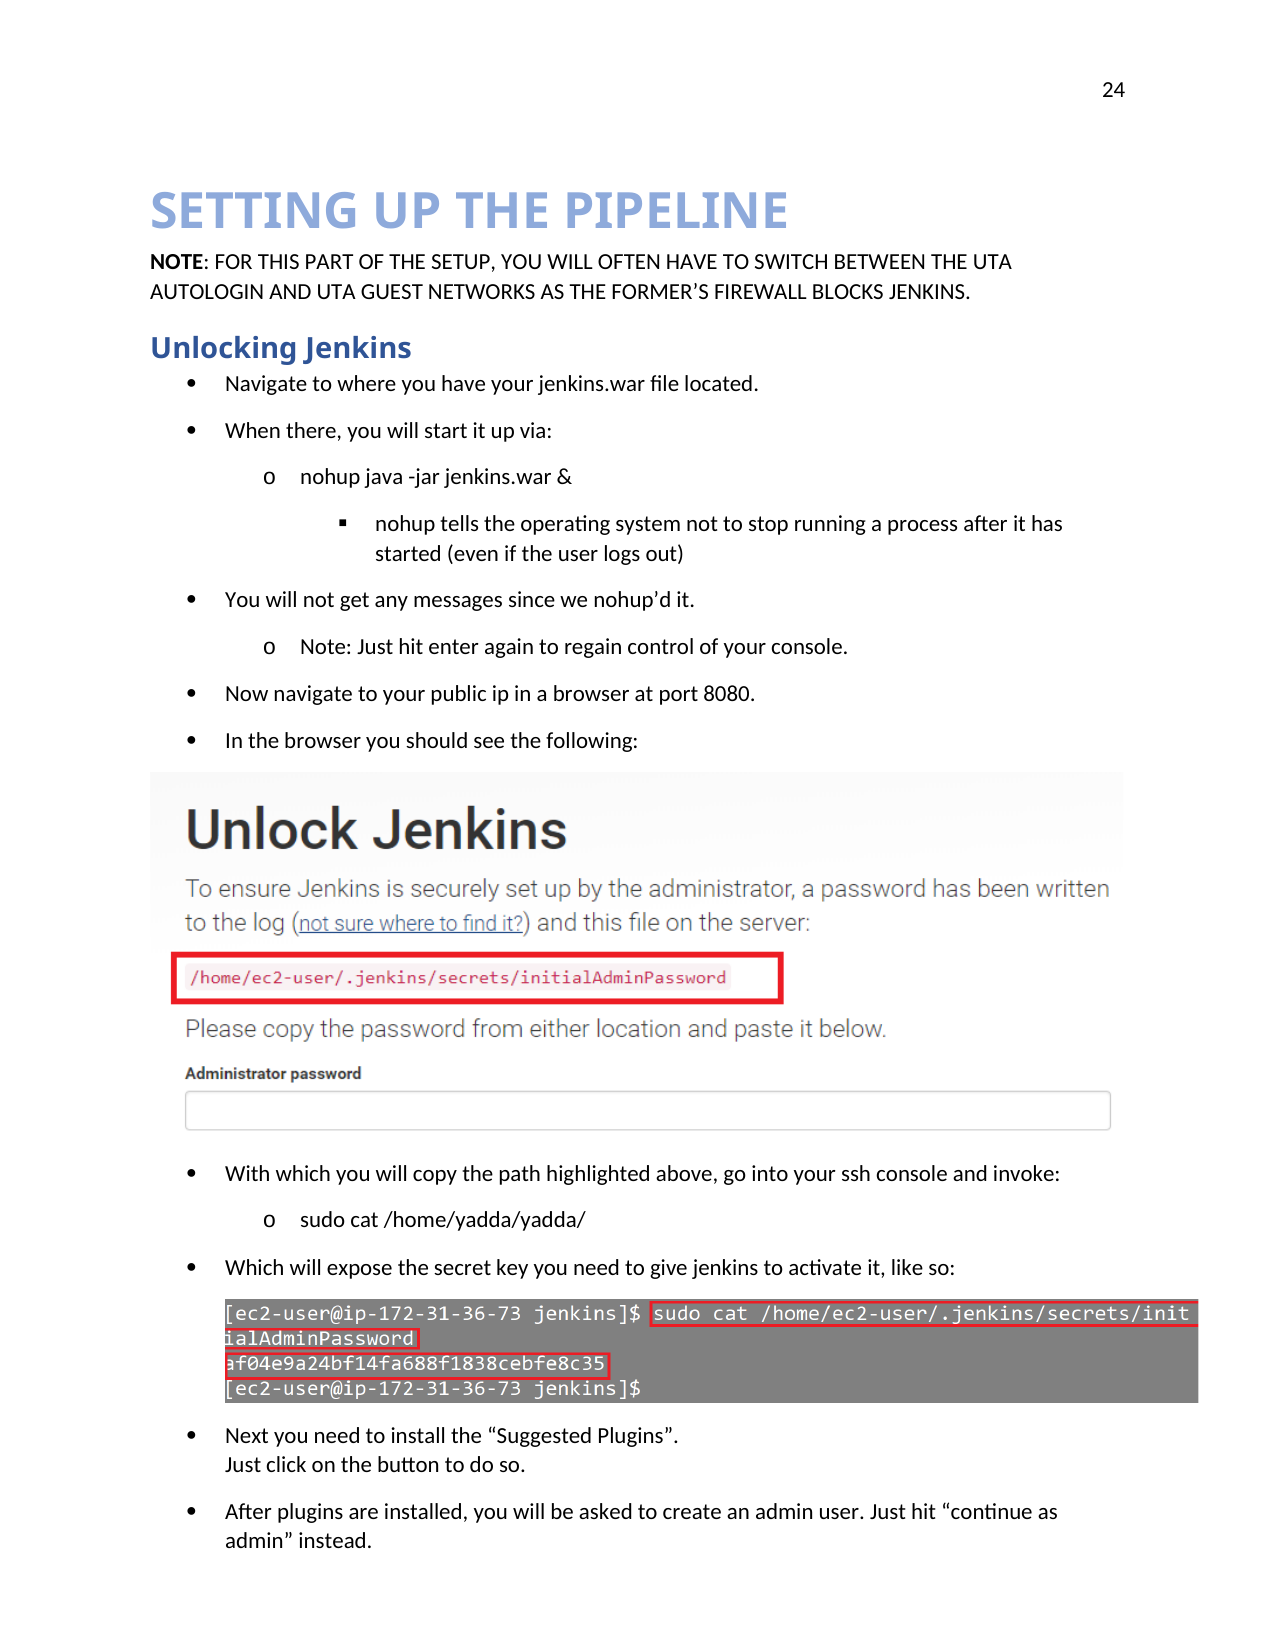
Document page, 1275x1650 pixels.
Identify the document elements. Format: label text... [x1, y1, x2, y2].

list Which will expose the secret key you need to give jenkins to activate it, like so: [187, 1253, 1125, 1281]
text NOTE: FOR THIS PART OF THE SETUP, YOU WILL OFTEN HAVE TO SWITCH BETWEEN THE UTA AUTOLOGIN AND UTA GUEST NETWORKS AS THE FORMER’S FIREWALL BLOCKS JENKINS. [150, 247, 1125, 305]
list Now navigate to your public ip in a browser at port 8080. [187, 679, 1125, 707]
list In the browser you should see the following: [187, 726, 1125, 754]
list nohup java -jar jenkins.war & [262, 462, 1125, 491]
list sudo cat /home/yadda/yadda/ [262, 1206, 1125, 1235]
list nohup tells the operating system not to stop running a process after it has started (even if the user logs out) [337, 509, 1125, 567]
list After plugins are installed, you will be asked to create an admin user. Just hit “continue as admin” instead. [187, 1497, 1125, 1555]
list Note: Just hit enter again to regain control of your console. [262, 632, 1125, 661]
subtitle Unlocking Jenkins [150, 327, 1125, 367]
list You will not get any messages since we nohup’d it. [187, 586, 1125, 614]
list Next you need to install the “Suggested Plugins”. Just click on the button to do so. [187, 1421, 1125, 1479]
list With which you will copy the path highlighted above, go into your ssh console and invoke: [187, 1159, 1125, 1187]
subtitle SETTING UP THE PIPELINE [150, 175, 1125, 243]
list When there, you will start it up via: [187, 416, 1125, 444]
list Navigate to where you have your jenkins.war file located. [187, 369, 1125, 397]
